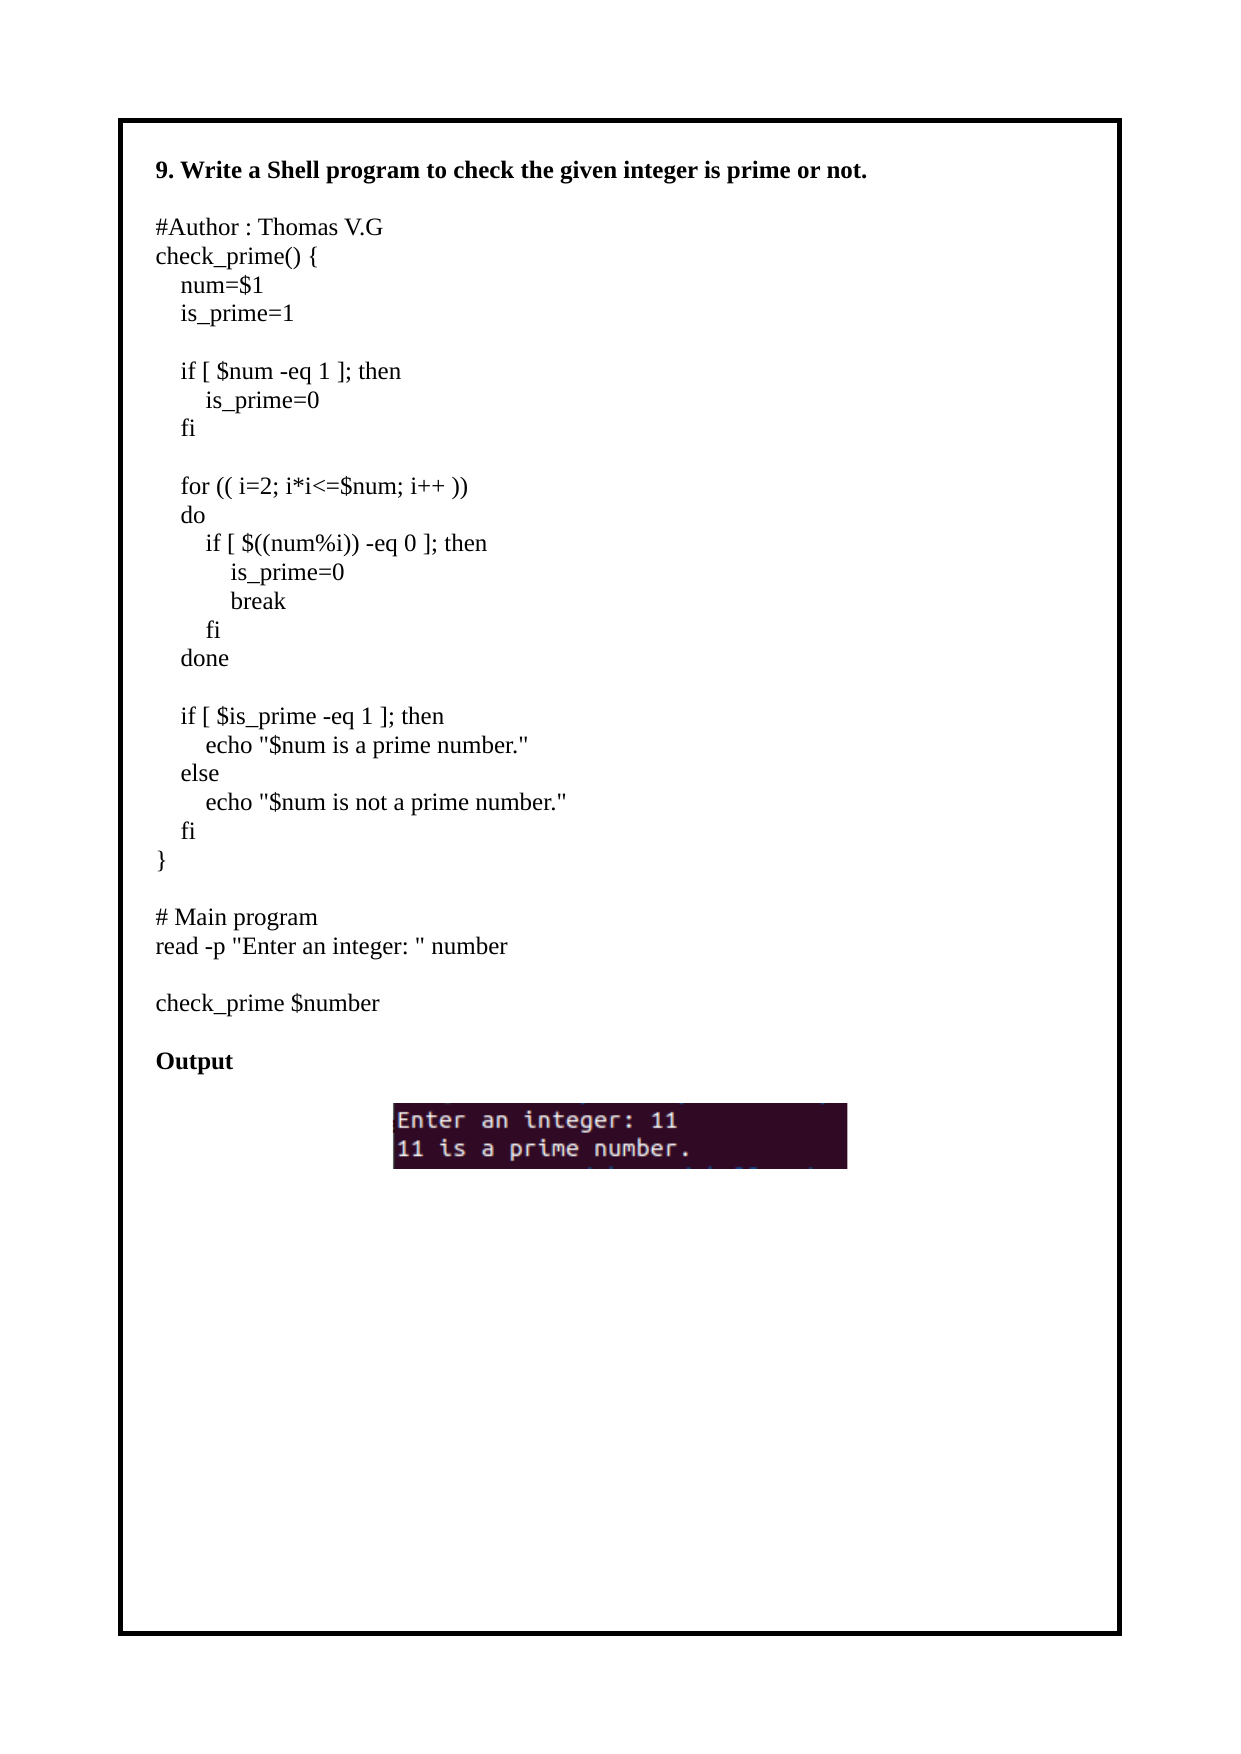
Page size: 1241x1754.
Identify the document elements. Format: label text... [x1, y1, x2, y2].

text #Author : Thomas V.G [155, 212, 1114, 241]
text 9. Write a Shell program to check the given integer is prime or not. [155, 155, 1114, 183]
text else [155, 758, 1114, 787]
text is_prime=1 [155, 298, 1114, 327]
text read -p "Enter an integer: " number [155, 931, 1114, 960]
text # Main program [155, 902, 1114, 931]
text Output [155, 1046, 1114, 1075]
text check_prime() { [155, 241, 1114, 270]
text for (( i=2; i*i<=$num; i++ )) [155, 471, 1114, 500]
text is_prime=0 [155, 557, 1114, 586]
text fi [155, 413, 1114, 442]
text num=$1 [155, 270, 1114, 298]
text fi [155, 816, 1114, 845]
text if [ $((num%i)) -eq 0 ]; then [155, 528, 1114, 557]
text echo "$num is a prime number." [155, 730, 1114, 758]
text is_prime=0 [155, 385, 1114, 413]
text done [155, 643, 1114, 672]
text echo "$num is not a prime number." [155, 787, 1114, 816]
text if [ $is_prime -eq 1 ]; then [155, 701, 1114, 730]
text check_prime $number [155, 988, 1114, 1017]
text if [ $num -eq 1 ]; then [155, 356, 1114, 385]
text break [155, 586, 1114, 615]
text fi [155, 615, 1114, 643]
picture [392, 1103, 848, 1169]
text do [155, 500, 1114, 528]
text } [155, 845, 1114, 873]
